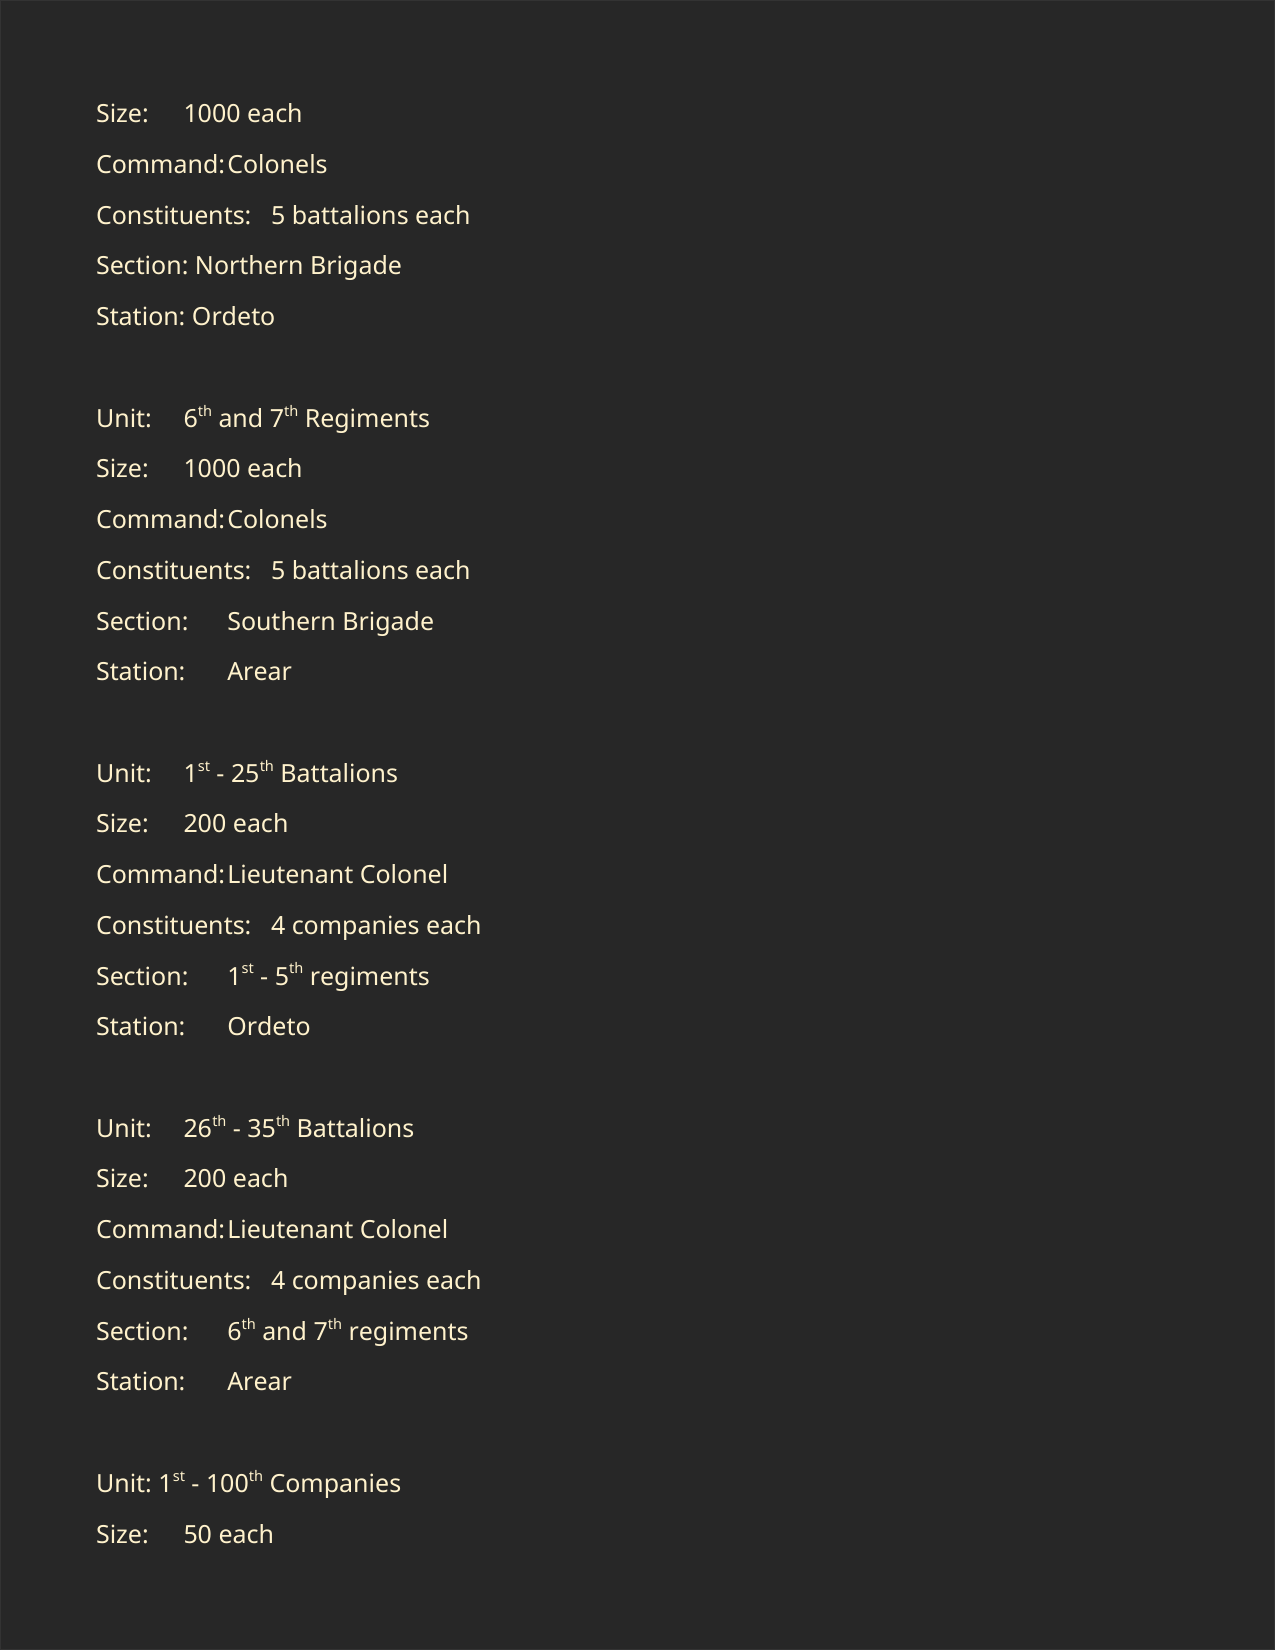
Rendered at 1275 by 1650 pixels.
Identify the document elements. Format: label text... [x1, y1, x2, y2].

text Unit: 1st - 100th Companies [96, 1466, 1179, 1499]
text Size: 1000 each [96, 451, 1179, 485]
text Section: Southern Brigade [96, 603, 1179, 637]
text Size: 50 each [96, 1516, 1179, 1550]
text Size: 200 each [96, 806, 1179, 840]
text Station: Arear [96, 654, 1179, 688]
text Size: 1000 each [96, 96, 1179, 130]
text Size: 200 each [96, 1161, 1179, 1195]
text Station: Arear [96, 1364, 1179, 1398]
text Command: Colonels [96, 502, 1179, 536]
text Command: Lieutenant Colonel [96, 1212, 1179, 1246]
text Constituents: 5 battalions each [96, 552, 1179, 586]
text Section: Northern Brigade [96, 248, 1179, 282]
text Unit: 26th - 35th Battalions [96, 1110, 1179, 1144]
text Section: 6th and 7th regiments [96, 1313, 1179, 1347]
text Unit: 1st - 25th Battalions [96, 755, 1179, 789]
text Section: 1st - 5th regiments [96, 958, 1179, 992]
text Constituents: 5 battalions each [96, 197, 1179, 231]
text Command: Colonels [96, 147, 1179, 181]
text Station: Ordeto [96, 299, 1179, 333]
text Constituents: 4 companies each [96, 1263, 1179, 1297]
text Unit: 6th and 7th Regiments [96, 400, 1179, 434]
text Command: Lieutenant Colonel [96, 857, 1179, 891]
text Constituents: 4 companies each [96, 907, 1179, 942]
text Station: Ordeto [96, 1009, 1179, 1043]
